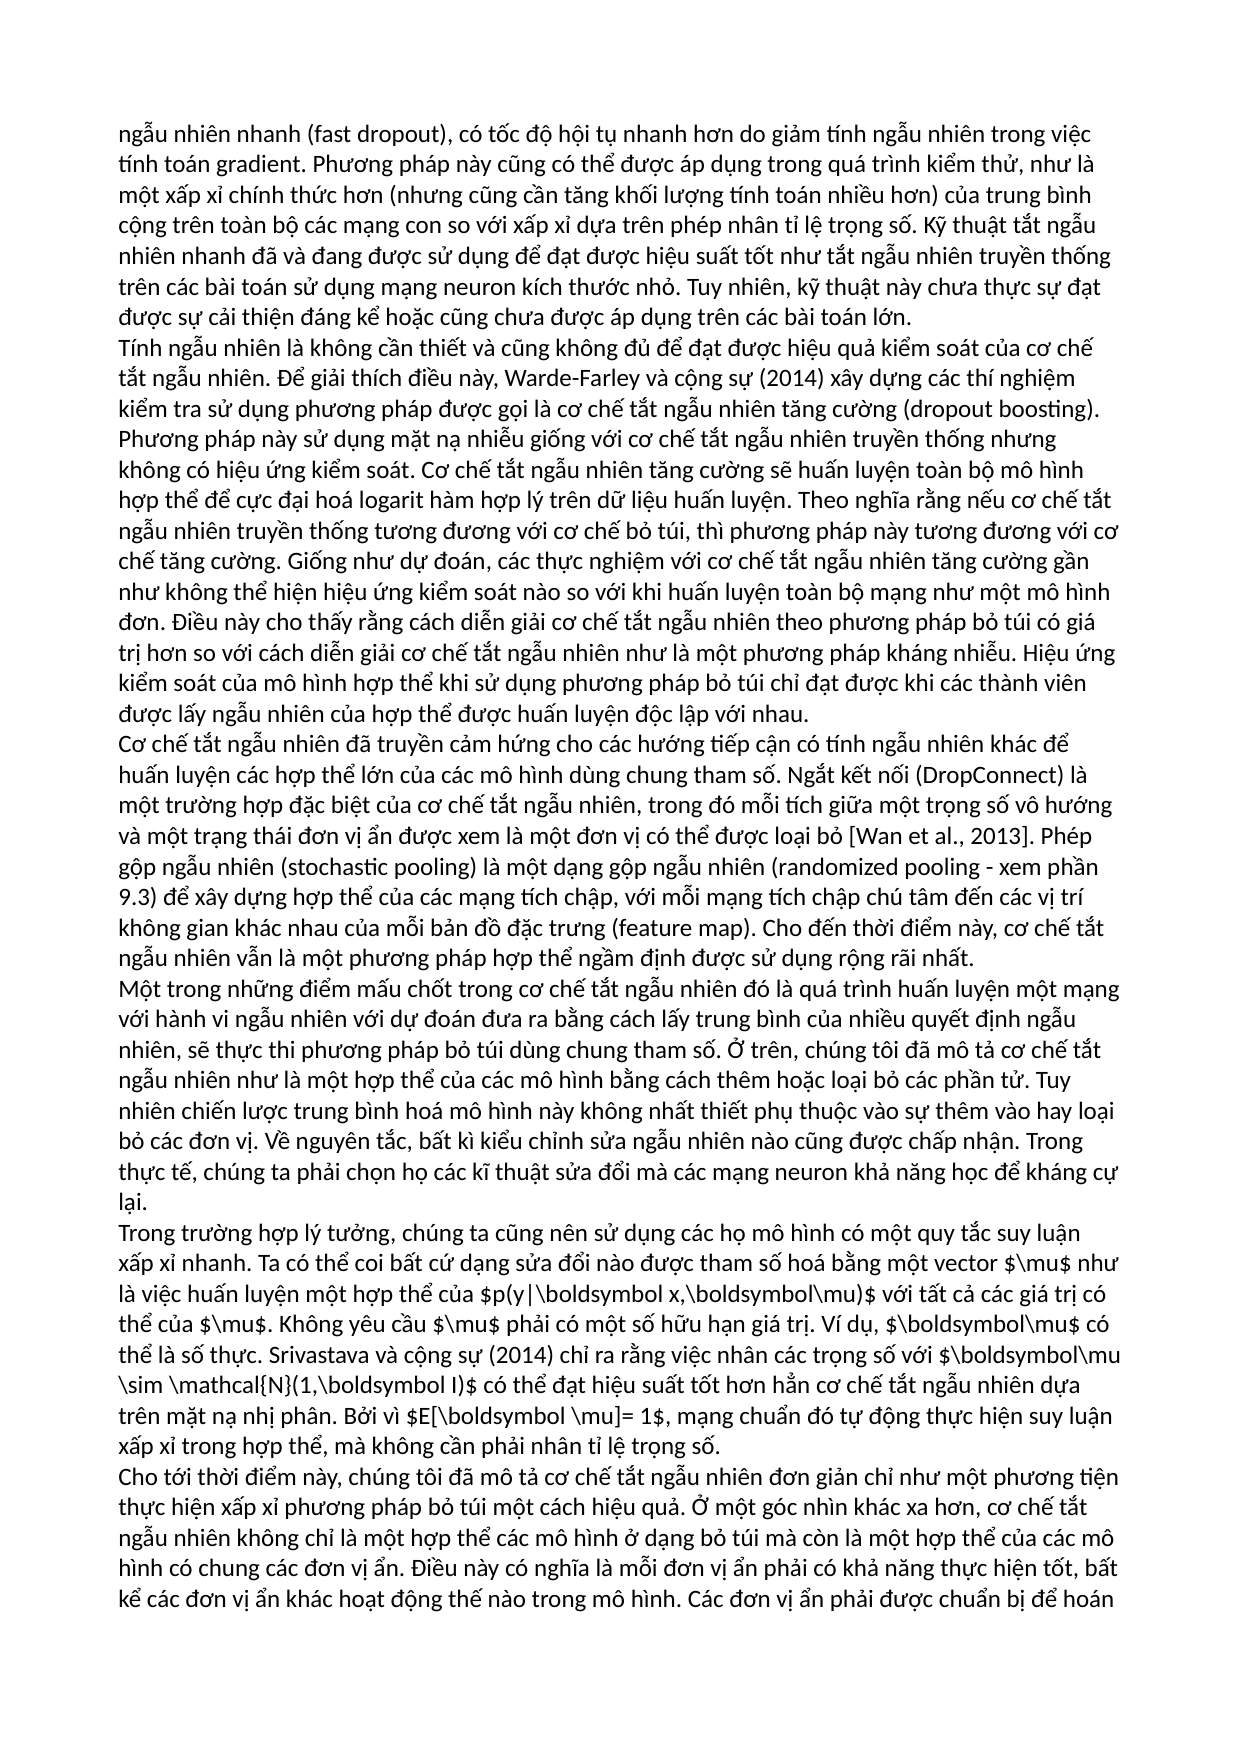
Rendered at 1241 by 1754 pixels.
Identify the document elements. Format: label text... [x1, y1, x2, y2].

text Cho tới thời điểm này, chúng tôi đã mô tả cơ chế tắt ngẫu nhiên đơn giản chỉ như một phương tiện thực hiện xấp xỉ phương pháp bỏ túi một cách hiệu quả. Ở một góc nhìn khác xa hơn, cơ chế tắt ngẫu nhiên không chỉ là một hợp thể các mô hình ở dạng bỏ túi mà còn là một hợp thể của các mô hình có chung các đơn vị ẩn. Điều này có nghĩa là mỗi đơn vị ẩn phải có khả năng thực hiện tốt, bất kể các đơn vị ẩn khác hoạt động thế nào trong mô hình. Các đơn vị ẩn phải được chuẩn bị để hoán [118, 1461, 1122, 1614]
text Trong trường hợp lý tưởng, chúng ta cũng nên sử dụng các họ mô hình có một quy tắc suy luận xấp xỉ nhanh. Ta có thể coi bất cứ dạng sửa đổi nào được tham số hoá bằng một vector $\mu$ như là việc huấn luyện một hợp thể của $p(y|\boldsymbol x,\boldsymbol\mu)$ với tất cả các giá trị có thể của $\mu$. Không yêu cầu $\mu$ phải có một số hữu hạn giá trị. Ví dụ, $\boldsymbol\mu$ có thể là số thực. Srivastava và cộng sự (2014) chỉ ra rằng việc nhân các trọng số với $\boldsymbol\mu \sim \mathcal{N}(1,\boldsymbol I)$ có thể đạt hiệu suất tốt hơn hẳn cơ chế tắt ngẫu nhiên dựa trên mặt nạ nhị phân. Bởi vì $E[\boldsymbol \mu]= 1$, mạng chuẩn đó tự động thực hiện suy luận xấp xỉ trong hợp thể, mà không cần phải nhân tỉ lệ trọng số. [118, 1217, 1122, 1461]
text Một trong những điểm mấu chốt trong cơ chế tắt ngẫu nhiên đó là quá trình huấn luyện một mạng với hành vi ngẫu nhiên với dự đoán đưa ra bằng cách lấy trung bình của nhiều quyết định ngẫu nhiên, sẽ thực thi phương pháp bỏ túi dùng chung tham số. Ở trên, chúng tôi đã mô tả cơ chế tắt ngẫu nhiên như là một hợp thể của các mô hình bằng cách thêm hoặc loại bỏ các phần tử. Tuy nhiên chiến lược trung bình hoá mô hình này không nhất thiết phụ thuộc vào sự thêm vào hay loại bỏ các đơn vị. Về nguyên tắc, bất kì kiểu chỉnh sửa ngẫu nhiên nào cũng được chấp nhận. Trong thực tế, chúng ta phải chọn họ các kĩ thuật sửa đổi mà các mạng neuron khả năng học để kháng cự lại. [118, 973, 1122, 1217]
text ngẫu nhiên nhanh (fast dropout), có tốc độ hội tụ nhanh hơn do giảm tính ngẫu nhiên trong việc tính toán gradient. Phương pháp này cũng có thể được áp dụng trong quá trình kiểm thử, như là một xấp xỉ chính thức hơn (nhưng cũng cần tăng khối lượng tính toán nhiều hơn) của trung bình cộng trên toàn bộ các mạng con so với xấp xỉ dựa trên phép nhân tỉ lệ trọng số. Kỹ thuật tắt ngẫu nhiên nhanh đã và đang được sử dụng để đạt được hiệu suất tốt như tắt ngẫu nhiên truyền thống trên các bài toán sử dụng mạng neuron kích thước nhỏ. Tuy nhiên, kỹ thuật này chưa thực sự đạt được sự cải thiện đáng kể hoặc cũng chưa được áp dụng trên các bài toán lớn. [118, 118, 1122, 332]
text Tính ngẫu nhiên là không cần thiết và cũng không đủ để đạt được hiệu quả kiểm soát của cơ chế tắt ngẫu nhiên. Để giải thích điều này, Warde-Farley và cộng sự (2014) xây dựng các thí nghiệm kiểm tra sử dụng phương pháp được gọi là cơ chế tắt ngẫu nhiên tăng cường (dropout boosting). Phương pháp này sử dụng mặt nạ nhiễu giống với cơ chế tắt ngẫu nhiên truyền thống nhưng không có hiệu ứng kiểm soát. Cơ chế tắt ngẫu nhiên tăng cường sẽ huấn luyện toàn bộ mô hình hợp thể để cực đại hoá logarit hàm hợp lý trên dữ liệu huấn luyện. Theo nghĩa rằng nếu cơ chế tắt ngẫu nhiên truyền thống tương đương với cơ chế bỏ túi, thì phương pháp này tương đương với cơ chế tăng cường. Giống như dự đoán, các thực nghiệm với cơ chế tắt ngẫu nhiên tăng cường gần như không thể hiện hiệu ứng kiểm soát nào so với khi huấn luyện toàn bộ mạng như một mô hình đơn. Điều này cho thấy rằng cách diễn giải cơ chế tắt ngẫu nhiên theo phương pháp bỏ túi có giá trị hơn so với cách diễn giải cơ chế tắt ngẫu nhiên như là một phương pháp kháng nhiễu. Hiệu ứng kiểm soát của mô hình hợp thể khi sử dụng phương pháp bỏ túi chỉ đạt được khi các thành viên được lấy ngẫu nhiên của hợp thể được huấn luyện độc lập với nhau. [118, 332, 1122, 728]
text Cơ chế tắt ngẫu nhiên đã truyền cảm hứng cho các hướng tiếp cận có tính ngẫu nhiên khác để huấn luyện các hợp thể lớn của các mô hình dùng chung tham số. Ngắt kết nối (DropConnect) là một trường hợp đặc biệt của cơ chế tắt ngẫu nhiên, trong đó mỗi tích giữa một trọng số vô hướng và một trạng thái đơn vị ẩn được xem là một đơn vị có thể được loại bỏ [Wan et al., 2013]. Phép gộp ngẫu nhiên (stochastic pooling) là một dạng gộp ngẫu nhiên (randomized pooling - xem phần 9.3) để xây dựng hợp thể của các mạng tích chập, với mỗi mạng tích chập chú tâm đến các vị trí không gian khác nhau của mỗi bản đồ đặc trưng (feature map). Cho đến thời điểm này, cơ chế tắt ngẫu nhiên vẫn là một phương pháp hợp thể ngầm định được sử dụng rộng rãi nhất. [118, 728, 1122, 973]
